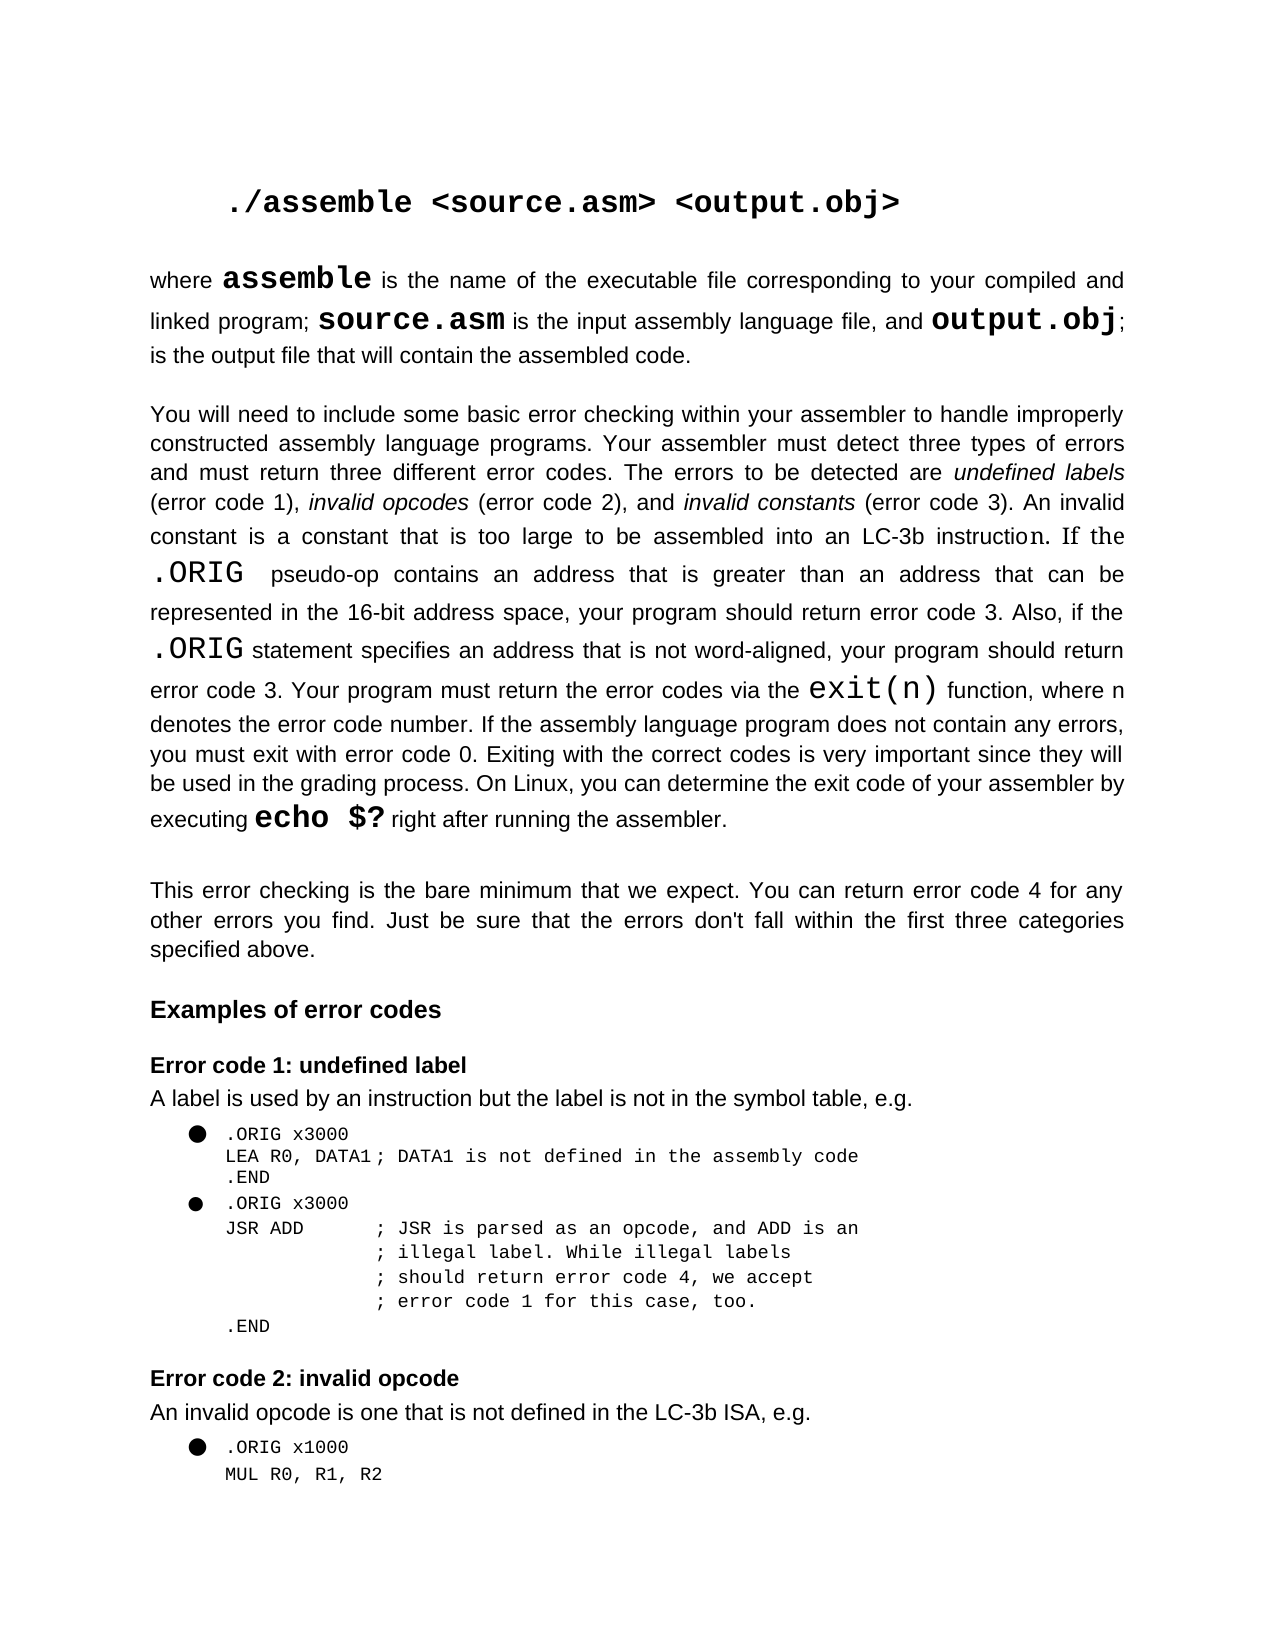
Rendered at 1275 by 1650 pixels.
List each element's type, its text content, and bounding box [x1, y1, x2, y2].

text MUL R0, R1, R2 [187, 1464, 1125, 1486]
text ; should return error code 4, we accept [187, 1268, 1125, 1289]
text ● .ORIG x1000 [187, 1429, 1125, 1460]
text This error checking is the bare minimum that we expect. You can return error code 4 for any other errors you find. Just be sure that the errors don't fall within the first three categories specified above. [150, 878, 1125, 963]
subtitle Examples of error codes [150, 996, 1125, 1023]
text JSR ADD ; JSR is parsed as an opcode, and ADD is an [150, 1219, 1125, 1240]
text ; illegal label. While illegal labels [187, 1243, 1125, 1264]
text An invalid opcode is one that is not defined in the LC-3b ISA, e.g. [150, 1399, 1125, 1425]
text ; error code 1 for this case, too. [187, 1292, 1125, 1313]
text .END [150, 1168, 1125, 1189]
text A label is used by an instruction but the label is not in the symbol table, e.g. [150, 1086, 1125, 1112]
text You will need to include some basic error checking within your assembler to handle improperly constructed assembly language programs. Your assembler must detect three types of errors and must return three different error codes. The errors to be detected are undefined labels (error code 1), invalid opcodes (error code 2), and invalid constants (error code 3). An invalid constant is a constant that is too large to be assembled into an LC-3b instruction. If the .ORIG pseudo-op contains an address that is greater than an address that can be represented in the 16-bit address space, your program should return error code 3. Also, if the .ORIG statement specifies an address that is not word-aligned, your program should return error code 3. Your program must return the error codes via the exit(n) function, where n denotes the error code number. If the assembly language program does not contain any errors, you must exit with error code 0. Exiting with the correct codes is very important since they will be used in the grading process. On Linux, you can determine the exit code of your assembler by executing echo $? right after running the assembler. [150, 401, 1125, 837]
text where assemble is the name of the executable file corresponding to your compiled and linked program; source.asm is the input assembly language file, and output.obj; is the output file that will contain the assembled code. [150, 263, 1125, 368]
text .END [150, 1316, 1125, 1338]
text ● .ORIG x3000 [187, 1189, 1125, 1215]
text ● .ORIG x3000 [187, 1116, 1125, 1147]
text ./assemble <source.asm> <output.obj> [150, 186, 1125, 221]
subtitle Error code 2: invalid opcode [150, 1366, 1125, 1391]
text LEA R0, DATA1 ; DATA1 is not defined in the assembly code [150, 1147, 1125, 1168]
subtitle Error code 1: undefined label [150, 1053, 1125, 1078]
